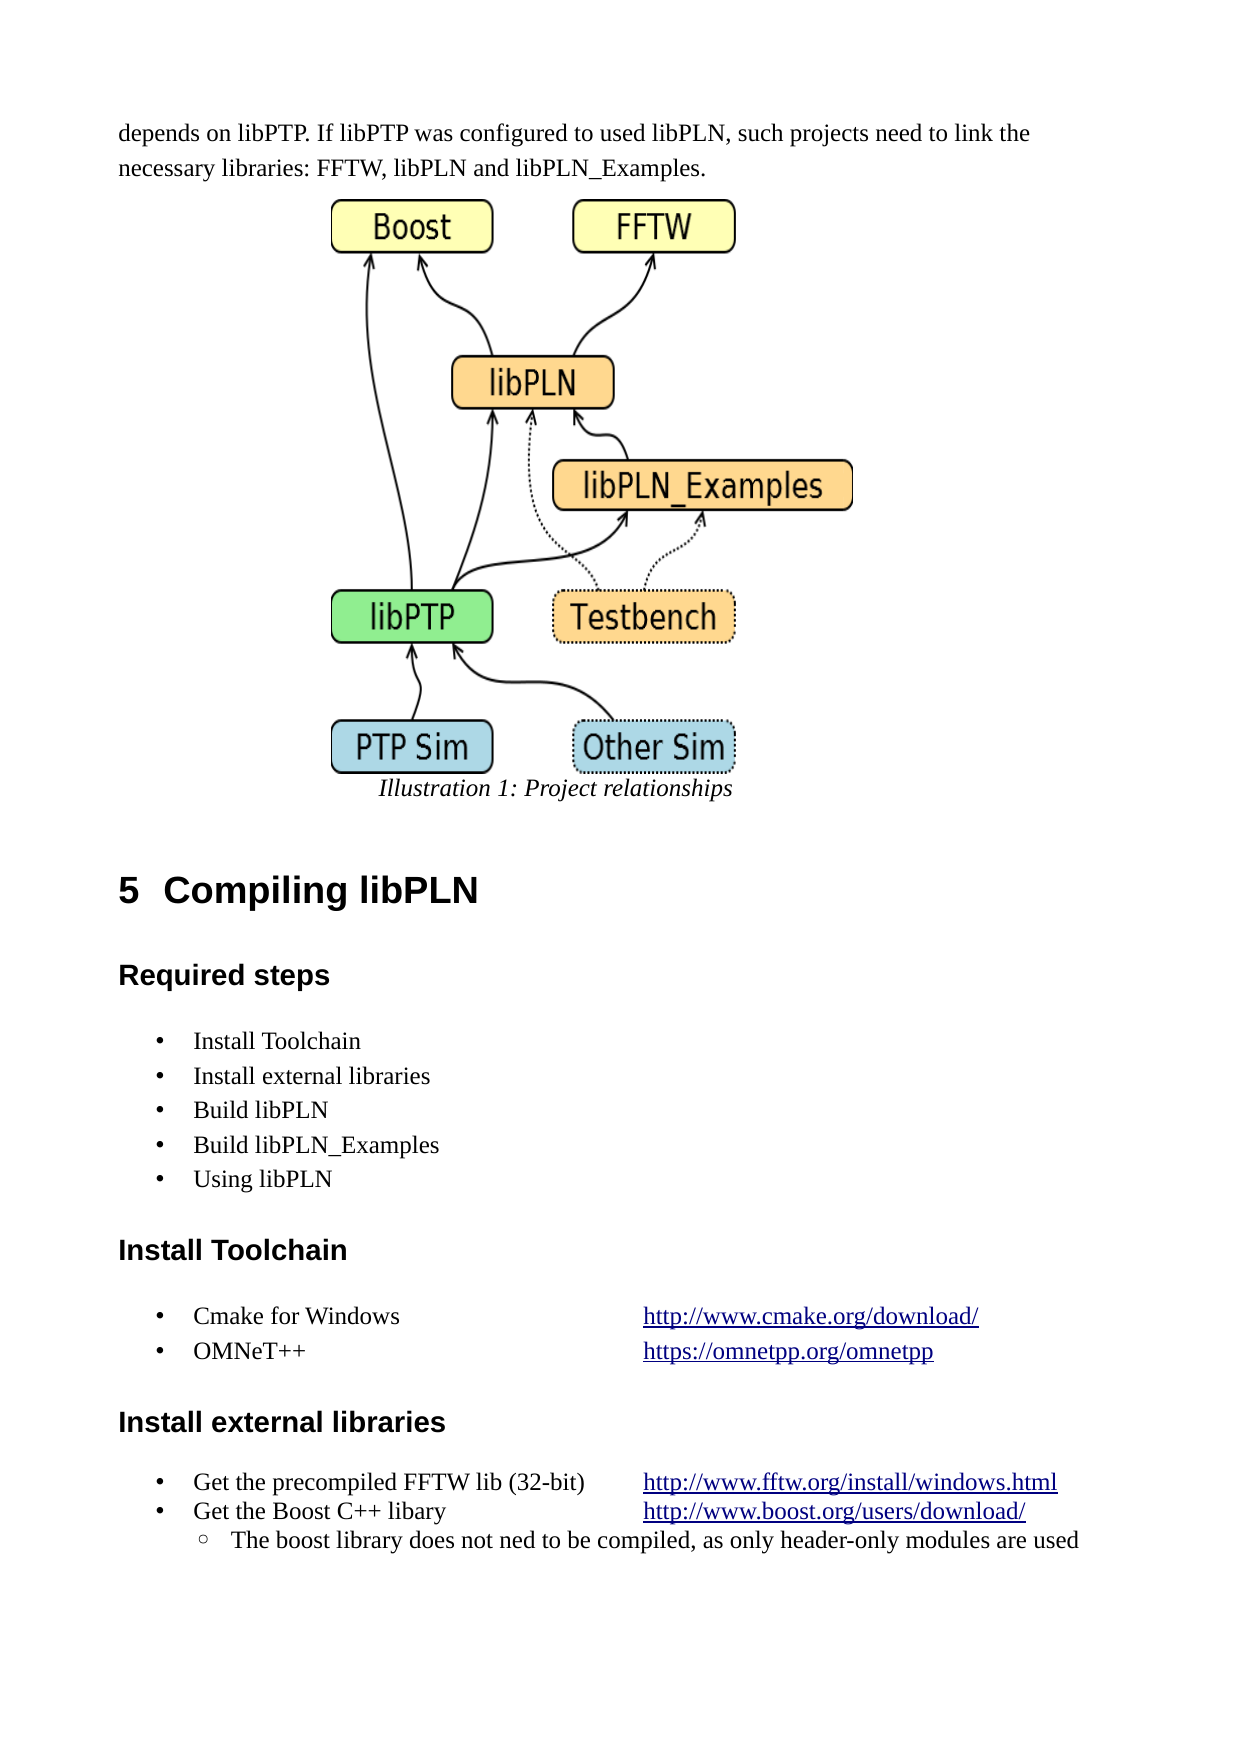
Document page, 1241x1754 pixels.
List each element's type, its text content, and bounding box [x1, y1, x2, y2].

subtitle Install external libraries [118, 1405, 1122, 1439]
list Get the precompiled FFTW lib (32-bit) http://www.fftw.org/install/windows.html [156, 1467, 1122, 1496]
list Install external libraries [156, 1061, 1122, 1089]
subtitle Install Toolchain [118, 1233, 1122, 1267]
list Build libPLN_Examples [156, 1130, 1122, 1158]
list Get the Boost C++ libary http://www.boost.org/users/download/ [156, 1496, 1122, 1525]
subtitle Required steps [118, 958, 1122, 992]
list Build libPLN [156, 1095, 1122, 1124]
list OMNeT++ https://omnetpp.org/omnetpp [156, 1336, 1122, 1365]
text Illustration 1: Project relationships [378, 774, 806, 802]
list Using libPLN [156, 1164, 1122, 1193]
picture [331, 199, 853, 774]
list Cmake for Windows http://www.cmake.org/download/ [156, 1301, 1122, 1330]
list Install Toolchain [156, 1026, 1122, 1055]
text depends on libPTP. If libPTP was configured to used libPLN, such projects need to link the necessary libraries: FFTW, libPLN and libPLN_Examples. [118, 118, 1122, 181]
list The boost library does not ned to be compiled, as only header-only modules are used [193, 1525, 1122, 1554]
subtitle Compiling libPLN [118, 867, 1122, 911]
